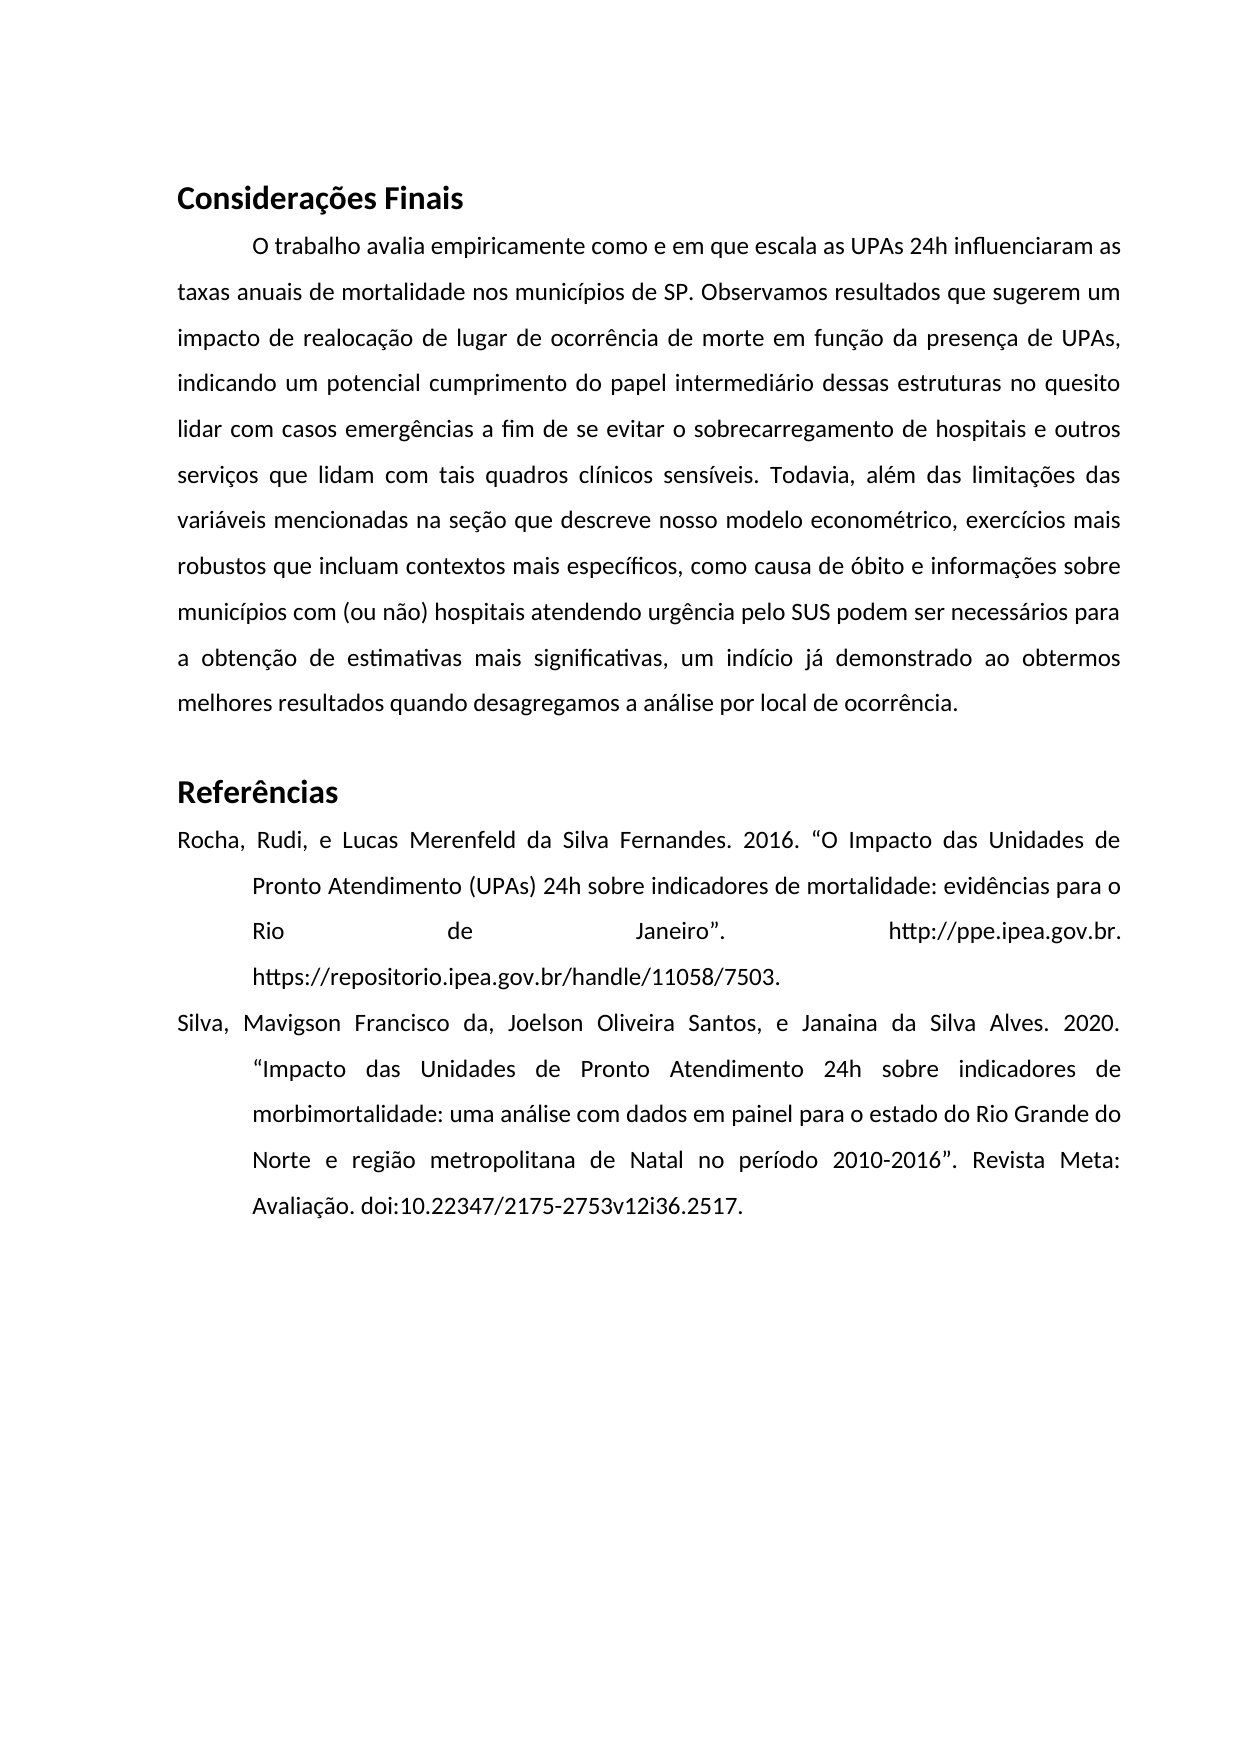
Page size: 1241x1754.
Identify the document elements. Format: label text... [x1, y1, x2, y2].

text O trabalho avalia empiricamente como e em que escala as UPAs 24h influenciaram as taxas anuais de mortalidade nos municípios de SP. Observamos resultados que sugerem um impacto de realocação de lugar de ocorrência de morte em função da presença de UPAs, indicando um potencial cumprimento do papel intermediário dessas estruturas no quesito lidar com casos emergências a fim de se evitar o sobrecarregamento de hospitais e outros serviços que lidam com tais quadros clínicos sensíveis. Todavia, além das limitações das variáveis mencionadas na seção que descreve nosso modelo econométrico, exercícios mais robustos que incluam contextos mais específicos, como causa de óbito e informações sobre municípios com (ou não) hospitais atendendo urgência pelo SUS podem ser necessários para a obtenção de estimativas mais significativas, um indício já demonstrado ao obtermos melhores resultados quando desagregamos a análise por local de ocorrência. [177, 230, 1122, 718]
subtitle Referências [177, 771, 1122, 812]
subtitle Considerações Finais [177, 177, 1122, 218]
text Silva, Mavigson Francisco da, Joelson Oliveira Santos, e Janaina da Silva Alves. 2020. “Impacto das Unidades de Pronto Atendimento 24h sobre indicadores de morbimortalidade: uma análise com dados em painel para o estado do Rio Grande do Norte e região metropolitana de Natal no período 2010-2016”. Revista Meta: Avaliação. doi:10.22347/2175-2753v12i36.2517. [177, 1007, 1122, 1220]
text Rocha, Rudi, e Lucas Merenfeld da Silva Fernandes. 2016. “O Impacto das Unidades de Pronto Atendimento (UPAs) 24h sobre indicadores de mortalidade: evidências para o Rio de Janeiro”. http://ppe.ipea.gov.br. https://repositorio.ipea.gov.br/handle/11058/7503. [177, 824, 1122, 992]
